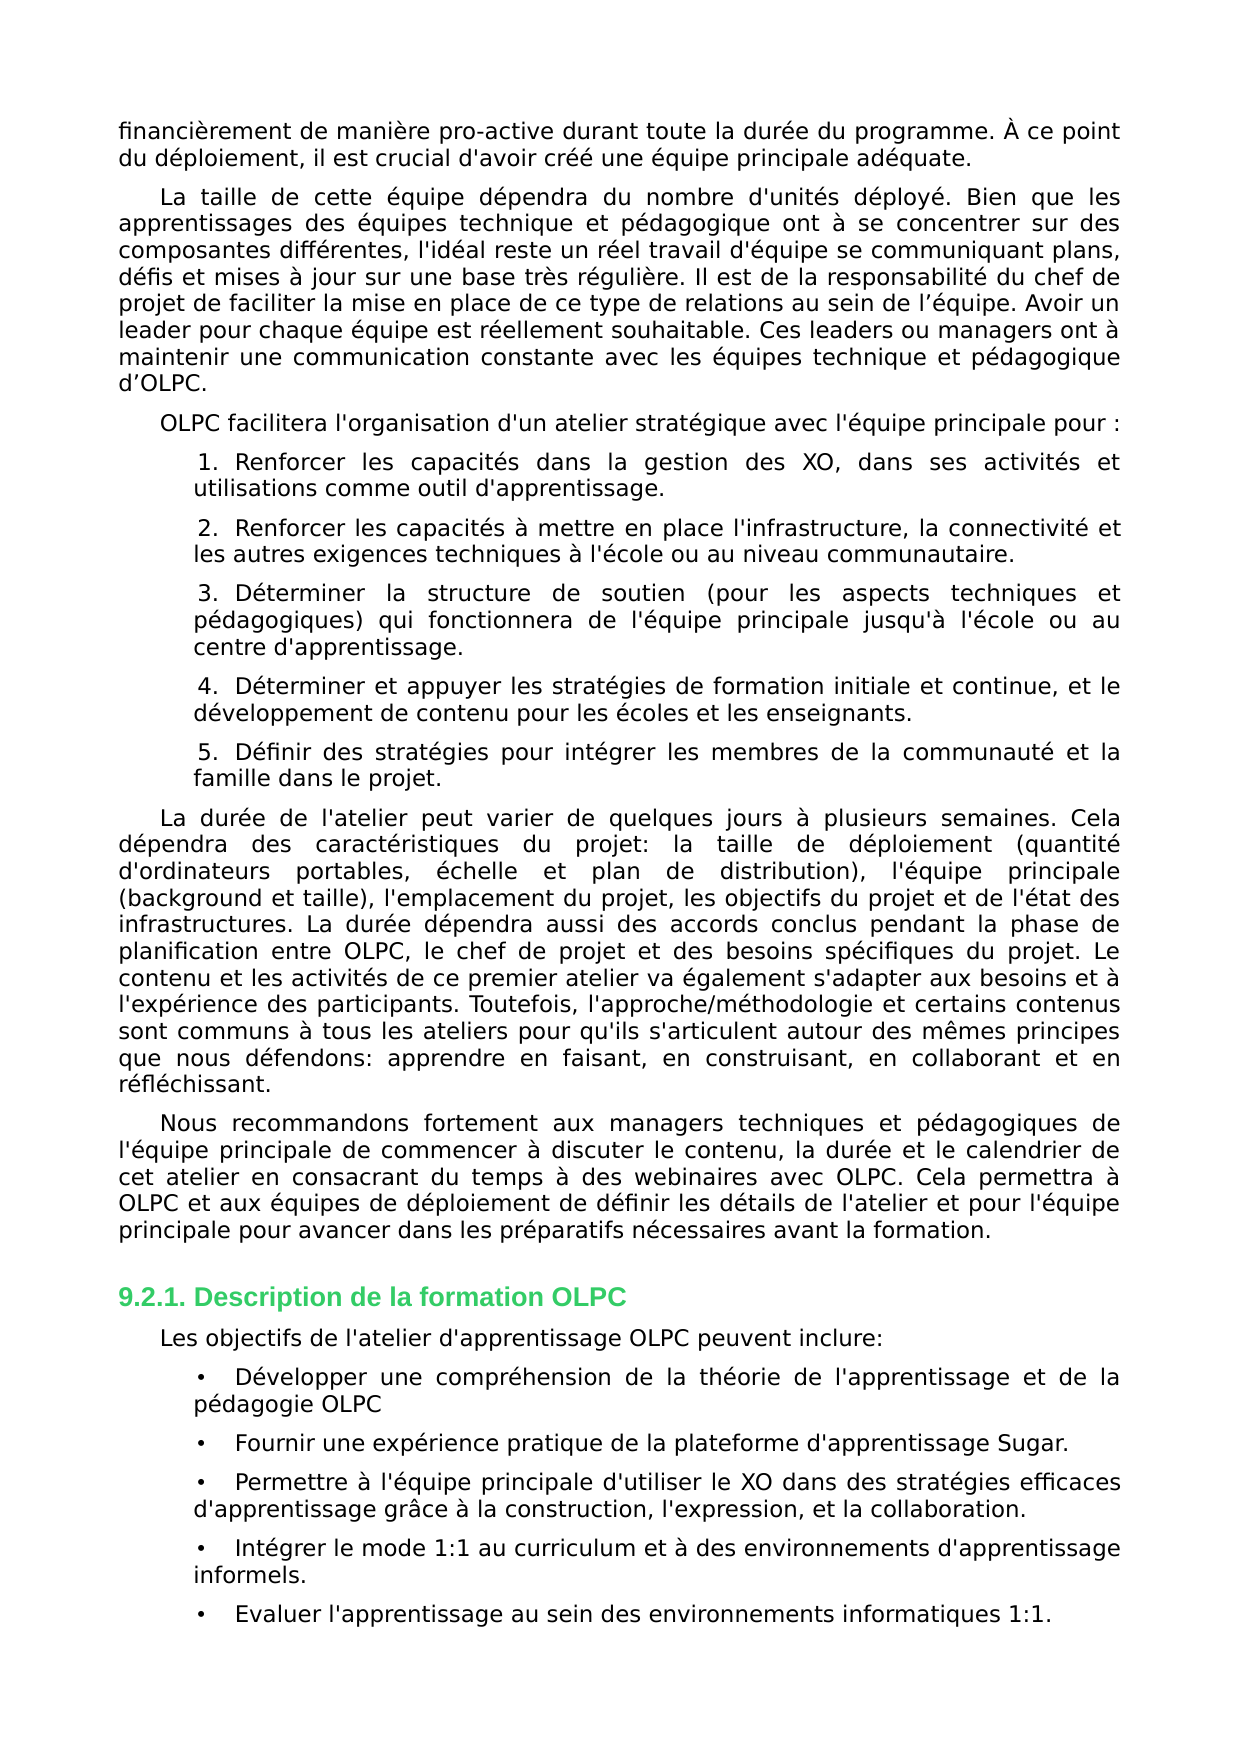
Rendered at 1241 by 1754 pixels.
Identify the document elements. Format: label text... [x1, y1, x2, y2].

list Définir des stratégies pour intégrer les membres de la communauté et la famille dans le projet. [156, 739, 1122, 792]
list Evaluer l'apprentissage au sein des environnements informatiques 1:1. [156, 1601, 1122, 1628]
list Développer une compréhension de la théorie de l'apprentissage et de la pédagogie OLPC [156, 1364, 1122, 1418]
list Fournir une expérience pratique de la plateforme d'apprentissage Sugar. [156, 1430, 1122, 1457]
text OLPC facilitera l'organisation d'un atelier stratégique avec l'équipe principale pour : [118, 410, 1122, 436]
text La taille de cette équipe dépendra du nombre d'unités déployé. Bien que les apprentissages des équipes technique et pédagogique ont à se concentrer sur des composantes différentes, l'idéal reste un réel travail d'équipe se communiquant plans, défis et mises à jour sur une base très régulière. Il est de la responsabilité du chef de projet de faciliter la mise en place de ce type de relations au sein de l’équipe. Avoir un leader pour chaque équipe est réellement souhaitable. Ces leaders ou managers ont à maintenir une communication constante avec les équipes technique et pédagogique d’OLPC. [118, 184, 1122, 397]
text Les objectifs de l'atelier d'apprentissage OLPC peuvent inclure: [118, 1325, 1122, 1352]
list Déterminer la structure de soutien (pour les aspects techniques et pédagogiques) qui fonctionnera de l'équipe principale jusqu'à l'école ou au centre d'apprentissage. [156, 581, 1122, 661]
text financièrement de manière pro-active durant toute la durée du programme. À ce point du déploiement, il est crucial d'avoir créé une équipe principale adéquate. [118, 118, 1122, 171]
subtitle Description de la formation OLPC [118, 1281, 1122, 1313]
list Permettre à l'équipe principale d'utiliser le XO dans des stratégies efficaces d'apprentissage grâce à la construction, l'expression, et la collaboration. [156, 1469, 1122, 1523]
list Renforcer les capacités dans la gestion des XO, dans ses activités et utilisations comme outil d'apprentissage. [156, 449, 1122, 502]
list Déterminer et appuyer les stratégies de formation initiale et continue, et le développement de contenu pour les écoles et les enseignants. [156, 673, 1122, 726]
list Intégrer le mode 1:1 au curriculum et à des environnements d'apprentissage informels. [156, 1535, 1122, 1588]
text La durée de l'atelier peut varier de quelques jours à plusieurs semaines. Cela dépendra des caractéristiques du projet: la taille de déploiement (quantité d'ordinateurs portables, échelle et plan de distribution), l'équipe principale (background et taille), l'emplacement du projet, les objectifs du projet et de l'état des infrastructures. La durée dépendra aussi des accords conclus pendant la phase de planification entre OLPC, le chef de projet et des besoins spécifiques du projet. Le contenu et les activités de ce premier atelier va également s'adapter aux besoins et à l'expérience des participants. Toutefois, l'approche/méthodologie et certains contenus sont communs à tous les ateliers pour qu'ils s'articulent autour des mêmes principes que nous défendons: apprendre en faisant, en construisant, en collaborant et en réfléchissant. [118, 805, 1122, 1098]
text Nous recommandons fortement aux managers techniques et pédagogiques de l'équipe principale de commencer à discuter le contenu, la durée et le calendrier de cet atelier en consacrant du temps à des webinaires avec OLPC. Cela permettra à OLPC et aux équipes de déploiement de définir les détails de l'atelier et pour l'équipe principale pour avancer dans les préparatifs nécessaires avant la formation. [118, 1111, 1122, 1244]
list Renforcer les capacités à mettre en place l'infrastructure, la connectivité et les autres exigences techniques à l'école ou au niveau communautaire. [156, 515, 1122, 568]
